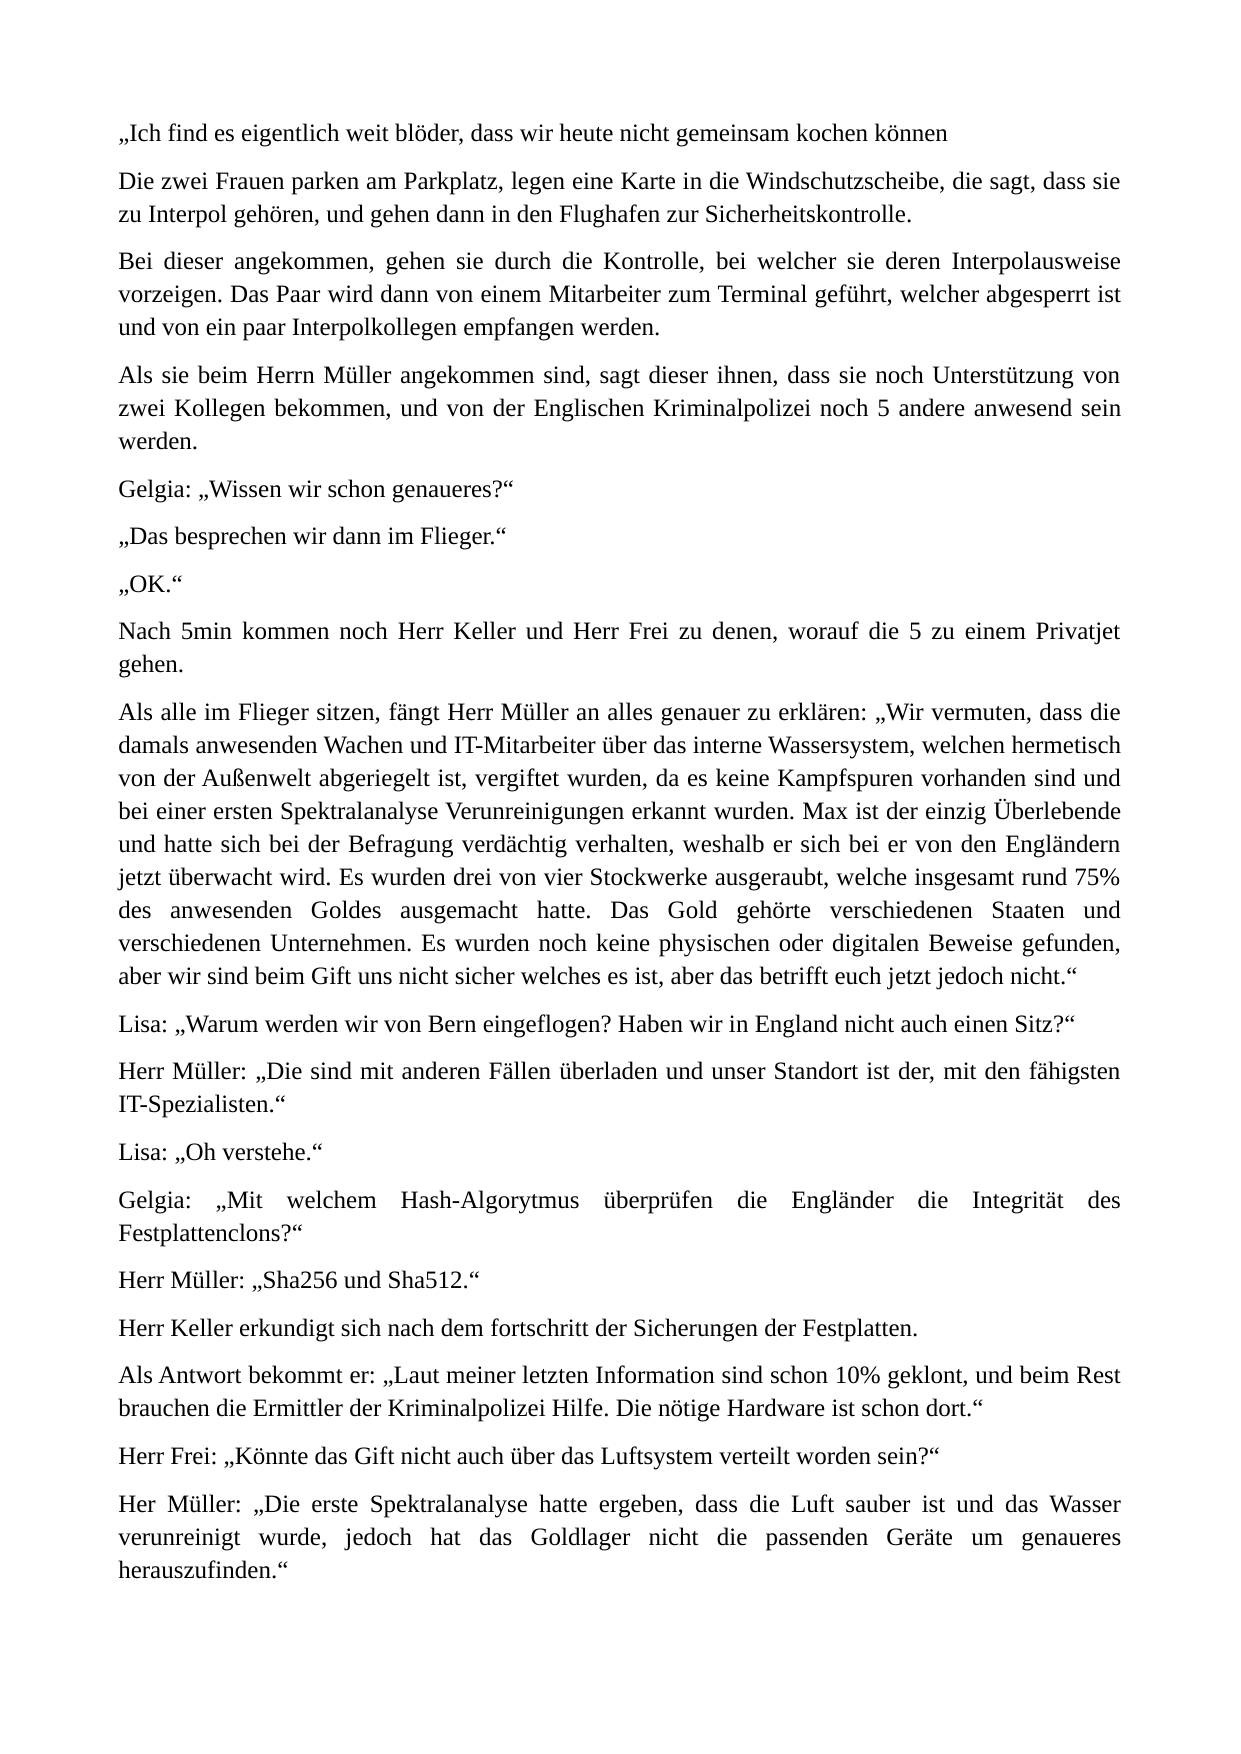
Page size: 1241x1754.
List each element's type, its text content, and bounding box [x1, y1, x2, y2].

text „OK.“ [118, 569, 1122, 598]
text Herr Frei: „Könnte das Gift nicht auch über das Luftsystem verteilt worden sein?“ [118, 1441, 1122, 1470]
text Die zwei Frauen parken am Parkplatz, legen eine Karte in die Windschutzscheibe, die sagt, dass sie zu Interpol gehören, und gehen dann in den Flughafen zur Sicherheitskontrolle. [118, 166, 1122, 227]
text „Das besprechen wir dann im Flieger.“ [118, 521, 1122, 550]
text Lisa: „Oh verstehe.“ [118, 1137, 1122, 1166]
text Lisa: „Warum werden wir von Bern eingeflogen? Haben wir in England nicht auch einen Sitz?“ [118, 1009, 1122, 1038]
text Als Antwort bekommt er: „Laut meiner letzten Information sind schon 10% geklont, und beim Rest brauchen die Ermittler der Kriminalpolizei Hilfe. Die nötige Hardware ist schon dort.“ [118, 1361, 1122, 1422]
text Als alle im Flieger sitzen, fängt Herr Müller an alles genauer zu erklären: „Wir vermuten, dass die damals anwesenden Wachen und IT-Mitarbeiter über das interne Wassersystem, welchen hermetisch von der Außenwelt abgeriegelt ist, vergiftet wurden, da es keine Kampfspuren vorhanden sind und bei einer ersten Spektralanalyse Verunreinigungen erkannt wurden. Max ist der einzig Überlebende und hatte sich bei der Befragung verdächtig verhalten, weshalb er sich bei er von den Engländern jetzt überwacht wird. Es wurden drei von vier Stockwerke ausgeraubt, welche insgesamt rund 75% des anwesenden Goldes ausgemacht hatte. Das Gold gehörte verschiedenen Staaten und verschiedenen Unternehmen. Es wurden noch keine physischen oder digitalen Beweise gefunden, aber wir sind beim Gift uns nicht sicher welches es ist, aber das betrifft euch jetzt jedoch nicht.“ [118, 697, 1122, 990]
text Gelgia: „Mit welchem Hash-Algorytmus überprüfen die Engländer die Integrität des Festplattenclons?“ [118, 1185, 1122, 1246]
text Nach 5min kommen noch Herr Keller und Herr Frei zu denen, worauf die 5 zu einem Privatjet gehen. [118, 616, 1122, 678]
text Bei dieser angekommen, gehen sie durch die Kontrolle, bei welcher sie deren Interpolausweise vorzeigen. Das Paar wird dann von einem Mitarbeiter zum Terminal geführt, welcher abgesperrt ist und von ein paar Interpolkollegen empfangen werden. [118, 246, 1122, 341]
text Gelgia: „Wissen wir schon genaueres?“ [118, 474, 1122, 502]
text Als sie beim Herrn Müller angekommen sind, sagt dieser ihnen, dass sie noch Unterstützung von zwei Kollegen bekommen, und von der Englischen Kriminalpolizei noch 5 andere anwesend sein werden. [118, 360, 1122, 455]
text Herr Keller erkundigt sich nach dem fortschritt der Sicherungen der Festplatten. [118, 1313, 1122, 1342]
text Her Müller: „Die erste Spektralanalyse hatte ergeben, dass die Luft sauber ist und das Wasser verunreinigt wurde, jedoch hat das Goldlager nicht die passenden Geräte um genaueres herauszufinden.“ [118, 1489, 1122, 1583]
text „Ich find es eigentlich weit blöder, dass wir heute nicht gemeinsam kochen können [118, 118, 1122, 147]
text Herr Müller: „Sha256 und Sha512.“ [118, 1265, 1122, 1294]
text Herr Müller: „Die sind mit anderen Fällen überladen und unser Standort ist der, mit den fähigsten IT-Spezialisten.“ [118, 1056, 1122, 1118]
